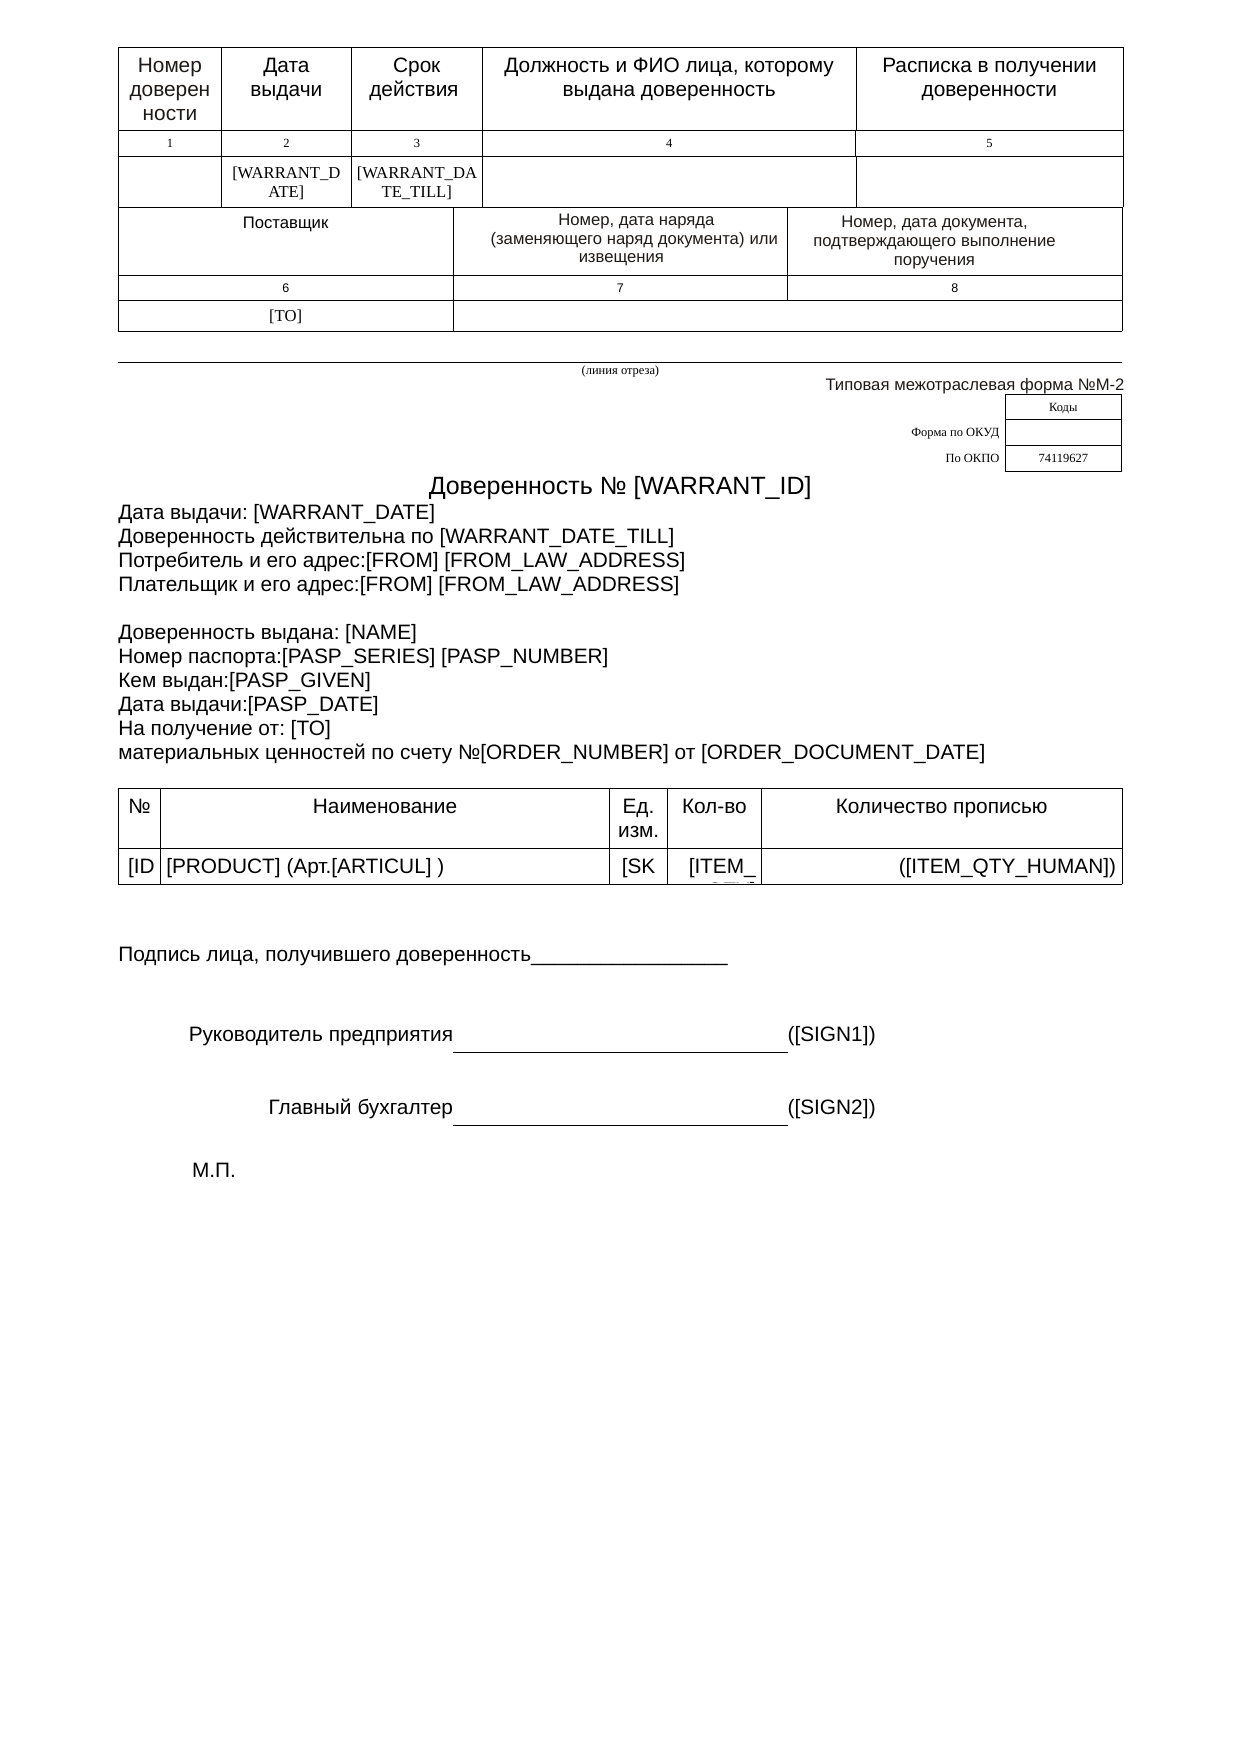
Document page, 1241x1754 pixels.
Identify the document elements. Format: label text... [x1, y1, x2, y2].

table_cell [SKU] [610, 849, 667, 884]
table_header № [119, 789, 160, 847]
text Доверенность № [WARRANT_ID] [118, 471, 1122, 500]
table_cell [453, 1090, 787, 1125]
text Потребитель и его адрес:[FROM] [FROM_LAW_ADDRESS] [118, 548, 1122, 572]
table_header Дата выдачи [222, 48, 351, 130]
table_cell 2 [222, 131, 351, 156]
table_header Кол-во [668, 789, 761, 847]
table_header [904, 394, 1005, 419]
text Дата выдачи:[PASP_DATE] [118, 692, 1122, 716]
table_cell [1006, 420, 1121, 445]
table_cell [483, 157, 856, 207]
table_header [453, 1016, 787, 1052]
table_cell 5 [856, 131, 1123, 156]
table_header ([SIGN1]) [788, 1016, 1122, 1052]
table_cell [118, 332, 453, 362]
table_cell [453, 332, 1122, 362]
table_cell ([SIGN2]) [788, 1090, 1122, 1125]
table_header Номер, дата наряда (заменяющего наряд документа) или извещения [454, 208, 787, 274]
table_cell [118, 1052, 453, 1089]
table_cell [119, 157, 221, 207]
table_header Наименование [161, 789, 609, 847]
table_cell 74119627 [1006, 446, 1121, 471]
table_cell ([ITEM_QTY_HUMAN]) [762, 849, 1122, 884]
text Кем выдан:[PASP_GIVEN] [118, 668, 1122, 692]
table_header Расписка в получении доверенности [857, 48, 1123, 130]
text Номер паспорта:[PASP_SERIES] [PASP_NUMBER] [118, 644, 1122, 668]
table_cell Форма по ОКУД [904, 419, 1005, 445]
text материальных ценностей по счету №[ORDER_NUMBER] от [ORDER_DOCUMENT_DATE] [118, 740, 1122, 764]
table_header Коды [1006, 395, 1121, 419]
table_header Руководитель предприятия [118, 1016, 453, 1052]
table_cell [WARRANT_DATE] [222, 157, 351, 207]
table_cell 8 [788, 276, 1122, 300]
table_header Поставщик [119, 208, 453, 274]
table_cell [WARRANT_DATE_TILL] [352, 157, 482, 207]
text Дата выдачи: [WARRANT_DATE] [118, 500, 1122, 524]
table_cell [788, 1052, 1122, 1089]
text Доверенность выдана: [NAME] [118, 620, 1122, 644]
table_header Должность и ФИО лица, которому выдана доверенность [483, 48, 856, 130]
table_cell Главный бухгалтер [118, 1090, 453, 1125]
table_cell 7 [454, 276, 787, 300]
table_header Ед. изм. [610, 789, 667, 847]
text На получение от: [TO] [118, 716, 1122, 740]
table_cell [ID] [119, 849, 160, 884]
text Типовая межотраслевая форма №М-2 [118, 377, 1124, 393]
text Плательщик и его адрес:[FROM] [FROM_LAW_ADDRESS] [118, 572, 1122, 596]
table_cell [TO] [119, 301, 453, 331]
table_cell 6 [119, 276, 453, 300]
table_cell [453, 1053, 787, 1089]
text Подпись лица, получившего доверенность_________________ [118, 942, 1122, 966]
table_header Номер доверенности [119, 48, 221, 130]
table_cell 3 [352, 131, 482, 156]
table_cell 1 [119, 131, 221, 156]
table_cell 4 [483, 131, 855, 156]
table_cell [857, 157, 1123, 207]
table_cell По ОКПО [904, 445, 1005, 471]
text Доверенность действительнa по [WARRANT_DATE_TILL] [118, 524, 1122, 548]
table_header Номер, дата документа, подтверждающего выполнение поручения [788, 208, 1122, 274]
table_cell [PRODUCT] (Арт.[ARTICUL] ) [161, 849, 609, 884]
table_cell [454, 301, 1122, 331]
table_header Срок действия [352, 48, 482, 130]
table_header Количество прописью [762, 789, 1122, 847]
text М.П. [118, 1154, 1122, 1182]
text (линия отреза) [118, 363, 1122, 377]
table_cell [ITEM_QTY] [SKU] [668, 849, 761, 884]
